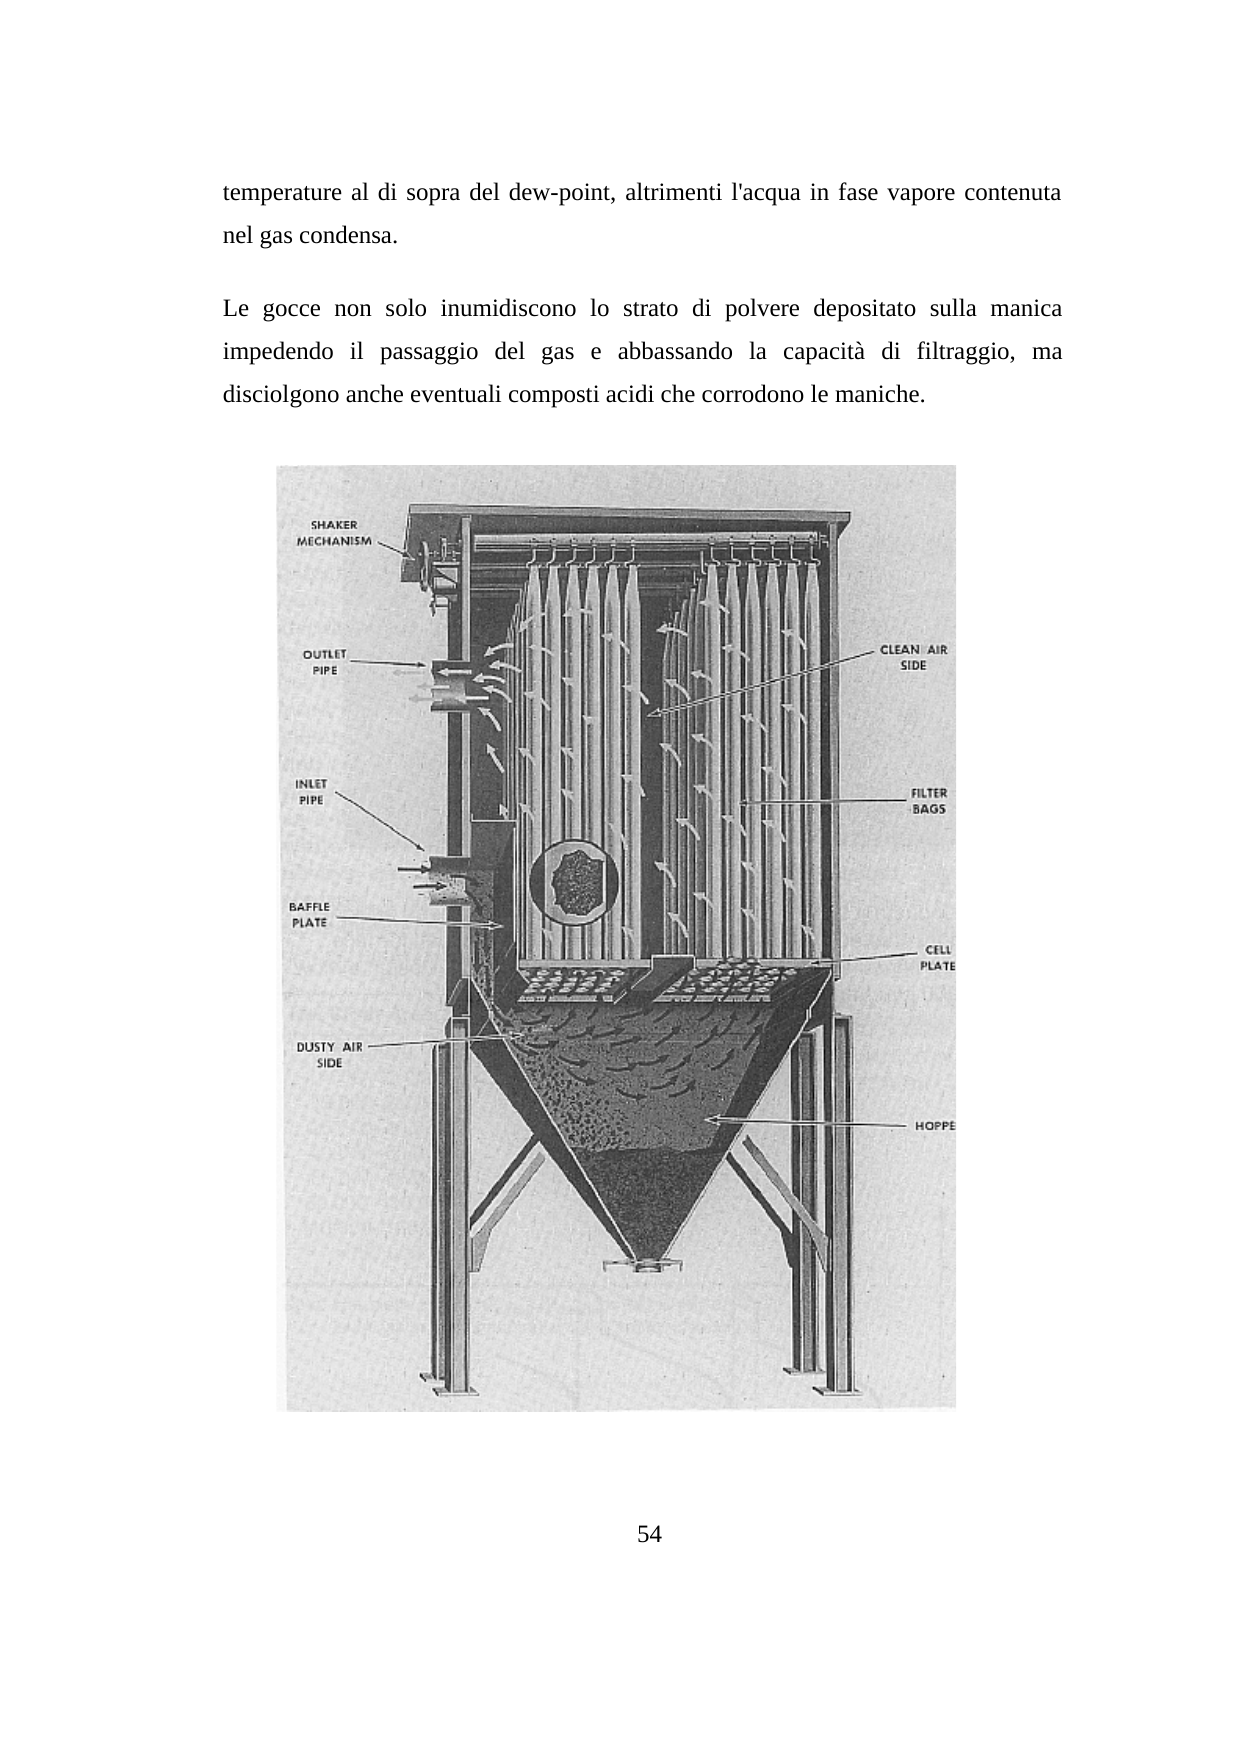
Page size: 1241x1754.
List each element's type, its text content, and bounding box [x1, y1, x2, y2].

list temperature al di sopra del dew-point, altrimenti l'acqua in fase vapore contenuta nel gas condensa. [185, 177, 1063, 249]
picture [276, 465, 957, 1412]
list Le gocce non solo inumidiscono lo strato di polvere depositato sulla manica impedendo il passaggio del gas e abbassando la capacità di filtraggio, ma disciolgono anche eventuali composti acidi che corrodono le maniche. [185, 293, 1063, 408]
